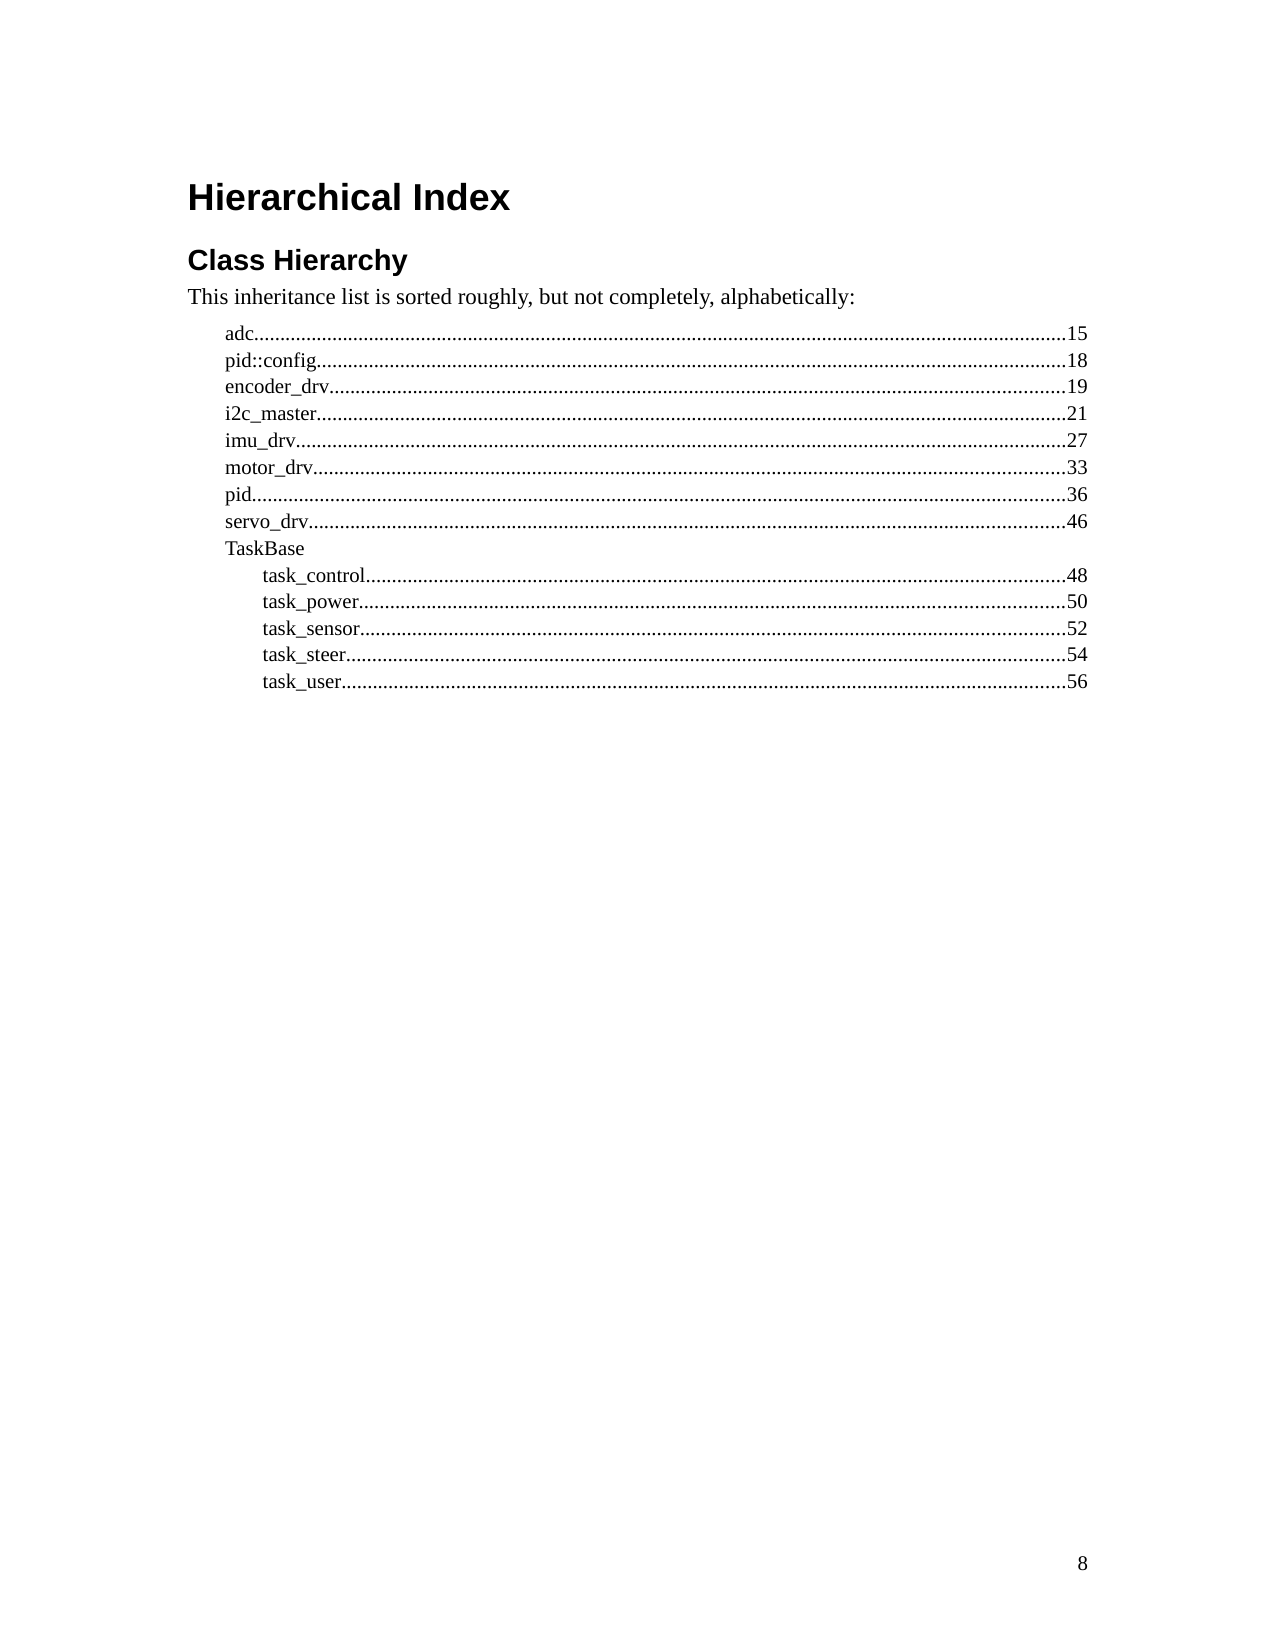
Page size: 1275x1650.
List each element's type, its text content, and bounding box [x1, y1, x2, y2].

text servo_drv 46 [225, 509, 1087, 533]
text adc 15 [225, 321, 1087, 345]
text pid 36 [225, 482, 1087, 506]
text imu_drv 27 [225, 428, 1087, 452]
text TaskBase [225, 536, 1087, 560]
subtitle Class Hierarchy [187, 243, 1087, 277]
text task_user 56 [262, 669, 1087, 693]
text task_control 48 [262, 563, 1087, 587]
text i2c_master 21 [225, 401, 1087, 425]
text motor_drv 33 [225, 455, 1087, 479]
text task_sensor 52 [262, 616, 1087, 640]
text This inheritance list is sorted roughly, but not completely, alphabetically: [187, 283, 1087, 309]
text task_steer 54 [262, 642, 1087, 666]
text task_power 50 [262, 589, 1087, 613]
text encoder_drv 19 [225, 374, 1087, 398]
text pid::config 18 [225, 348, 1087, 372]
subtitle Hierarchical Index [187, 175, 1087, 218]
